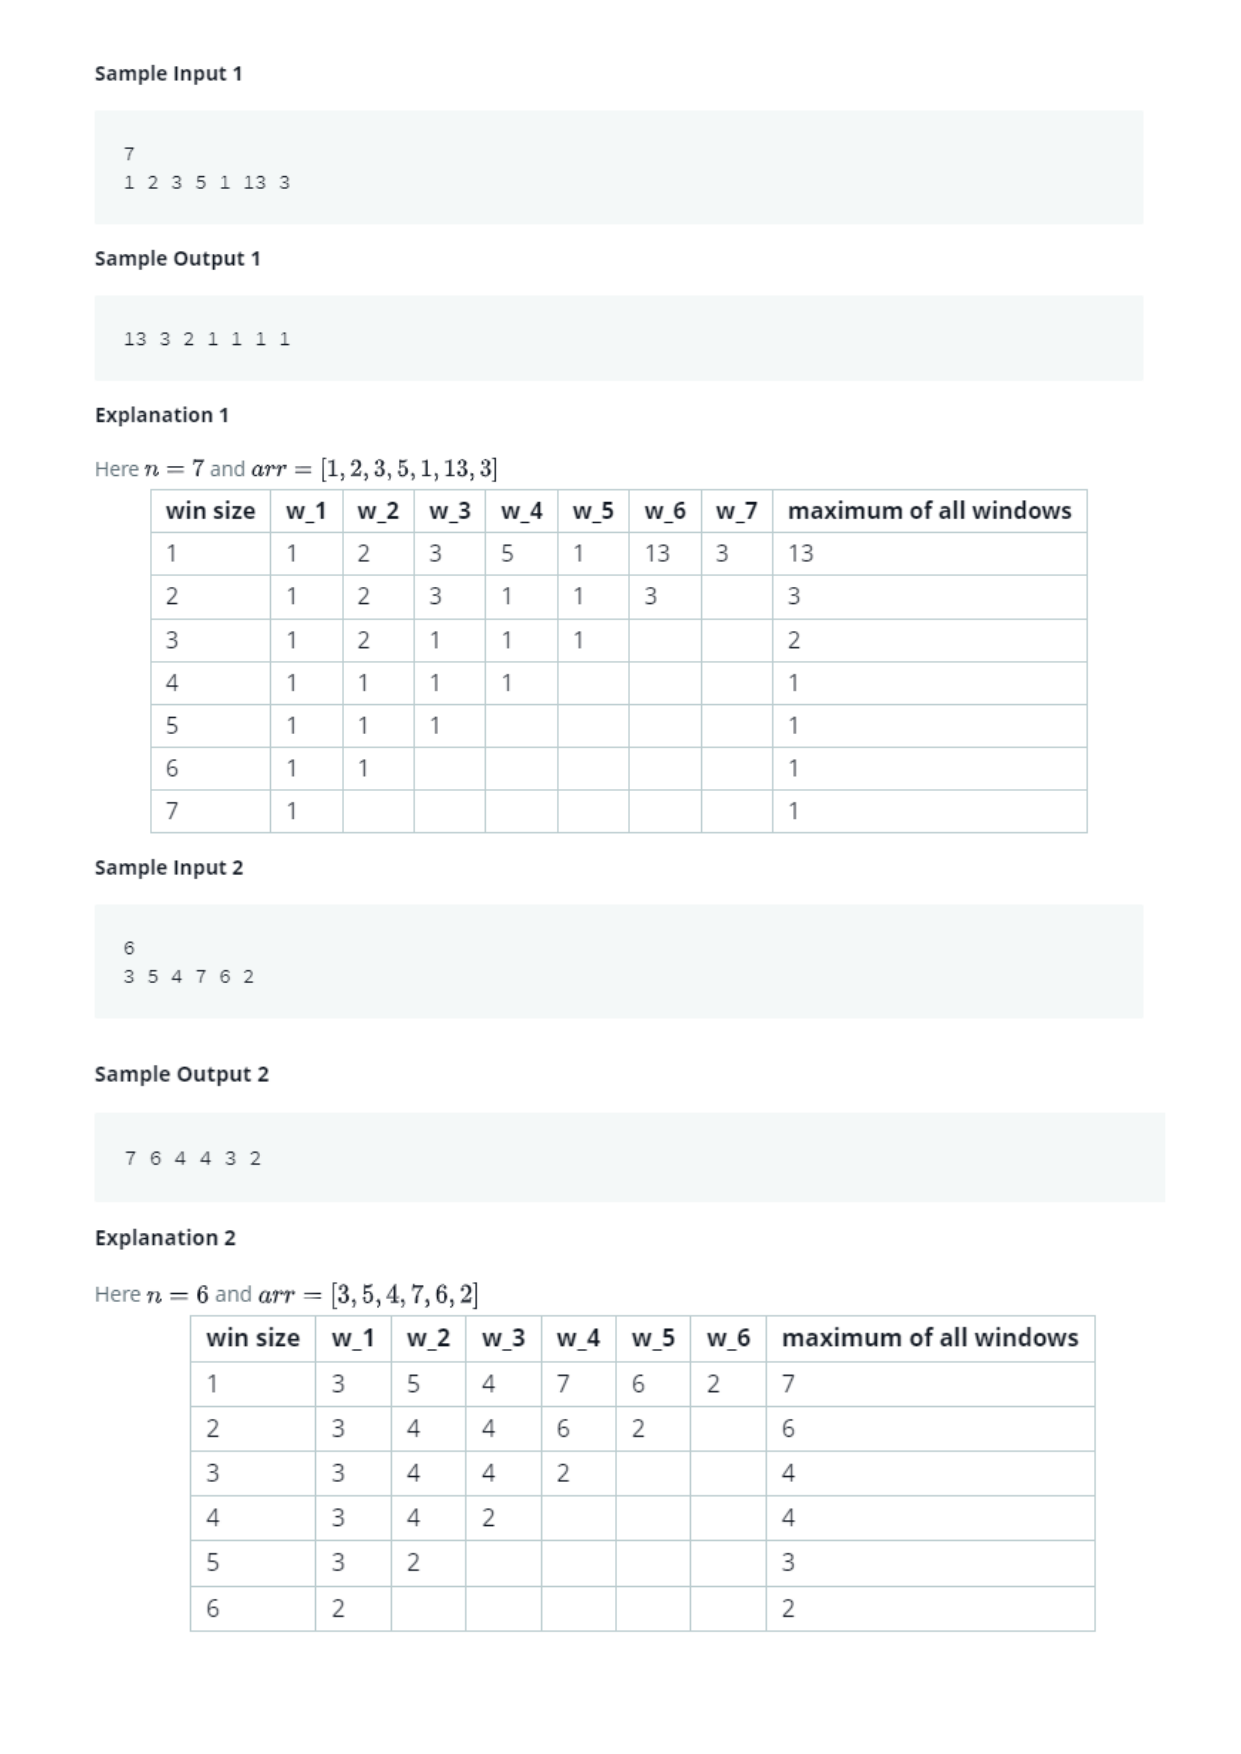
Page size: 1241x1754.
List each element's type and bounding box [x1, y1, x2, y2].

picture [74, 1058, 1166, 1647]
picture [85, 59, 1155, 1030]
